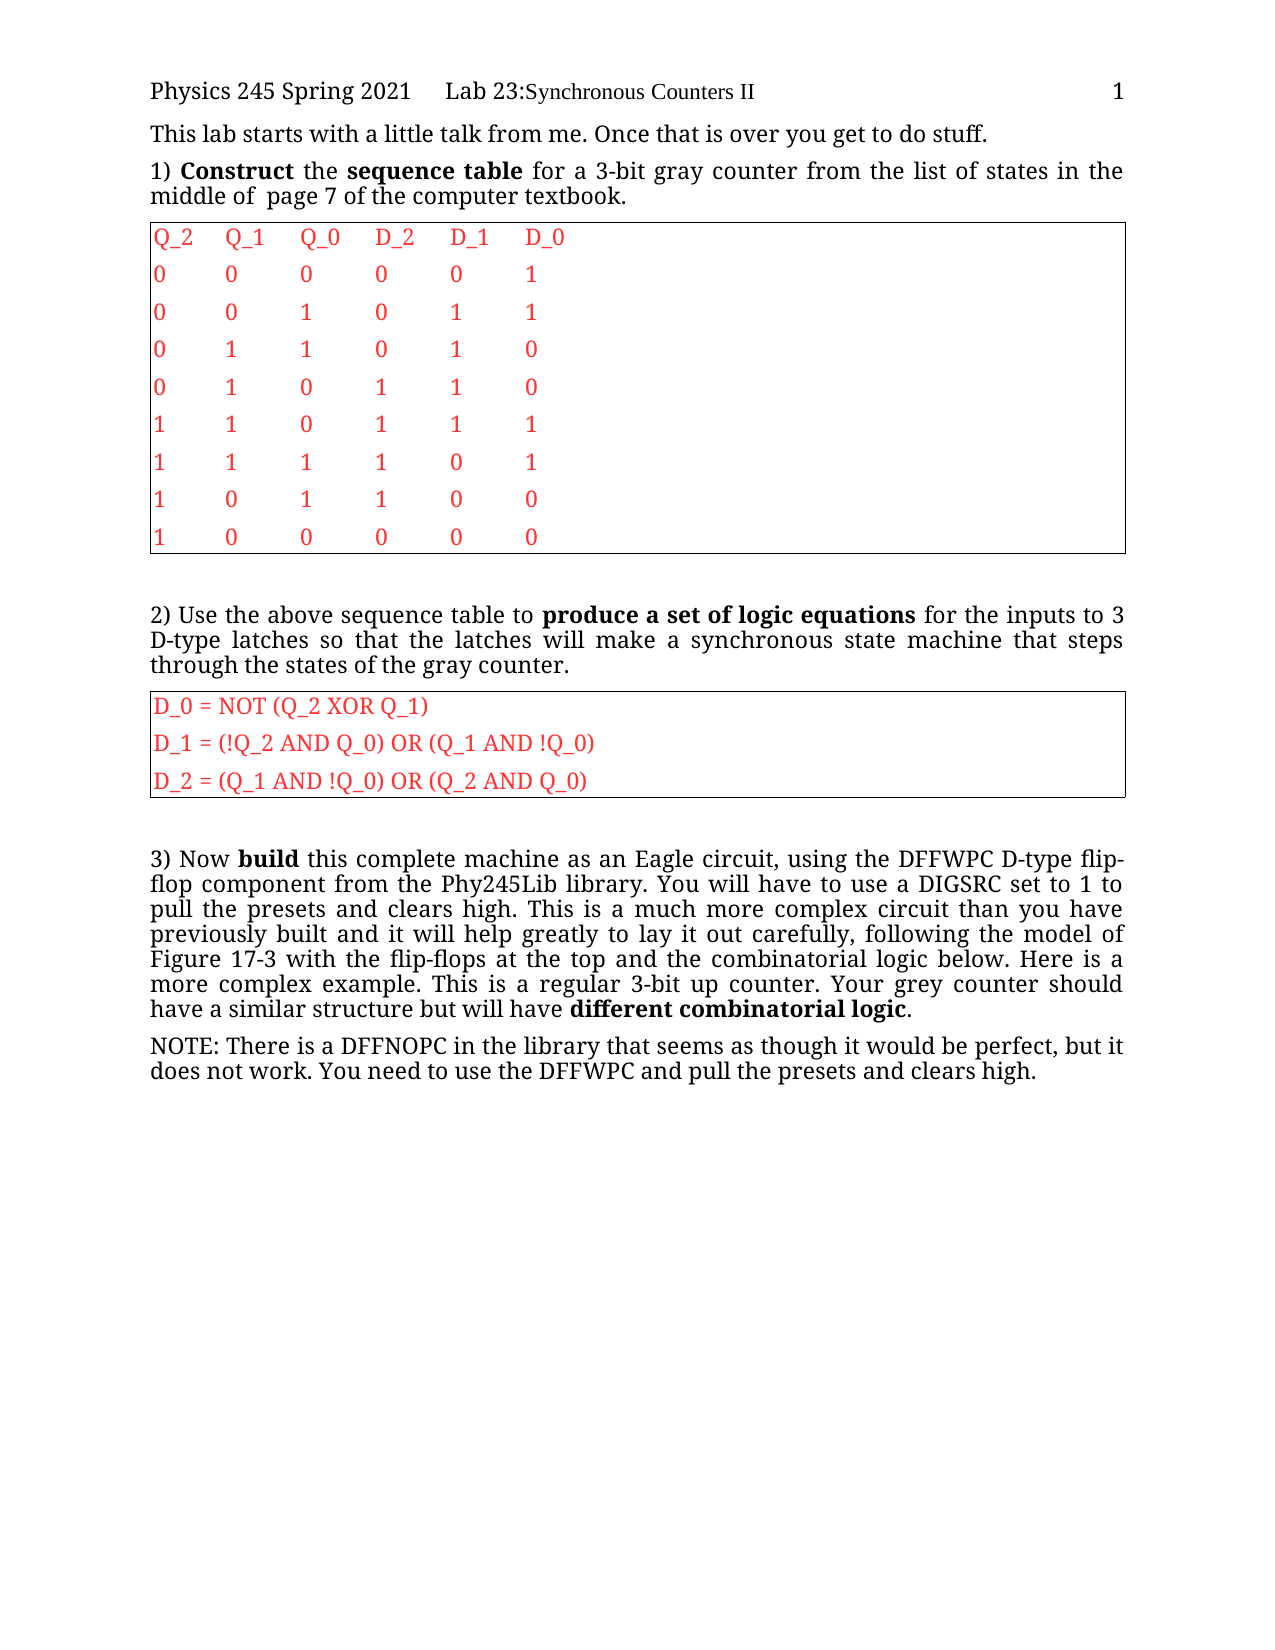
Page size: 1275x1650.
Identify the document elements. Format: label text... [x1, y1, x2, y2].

text 3) Now build this complete machine as an Eagle circuit, using the DFFWPC D-type flip-flop component from the Phy245Lib library. You will have to use a DIGSRC set to 1 to pull the presets and clears high. This is a much more complex circuit than you have previously built and it will help greatly to lay it out carefully, following the model of Figure 17-3 with the flip-flops at the top and the combinatorial logic below. Here is a more complex example. This is a regular 3-bit up counter. Your grey counter should have a similar structure but will have different combinatorial logic. [150, 847, 1125, 1022]
text 1 1 1 1 0 1 [151, 447, 1125, 475]
text 1) Construct the sequence table for a 3-bit gray counter from the list of states in the middle of page 7 of the computer textbook. [150, 160, 1125, 210]
text 1 1 0 1 1 1 [151, 410, 1125, 438]
text 0 0 1 0 1 1 [151, 297, 1125, 325]
text D_2 = (Q_1 AND !Q_0) OR (Q_2 AND Q_0) [151, 766, 1125, 797]
text 0 1 0 1 1 0 [151, 372, 1125, 400]
text 1 0 1 1 0 0 [151, 485, 1125, 513]
text 2) Use the above sequence table to produce a set of logic equations for the inputs to 3 D-type latches so that the latches will make a synchronous state machine that steps through the states of the gray counter. [150, 603, 1125, 678]
text This lab starts with a little talk from me. Once that is over you get to do stuff. [150, 122, 1125, 147]
text NOTE: There is a DFFNOPC in the library that seems as though it would be perfect, but it does not work. You need to use the DFFWPC and pull the presets and clears high. [150, 1035, 1125, 1085]
text Q_2 Q_1 Q_0 D_2 D_1 D_0 [151, 223, 1125, 250]
text D_1 = (!Q_2 AND Q_0) OR (Q_1 AND !Q_0) [151, 728, 1125, 757]
text 0 1 1 0 1 0 [151, 335, 1125, 363]
text 0 0 0 0 0 1 [151, 260, 1125, 288]
text D_0 = NOT (Q_2 XOR Q_1) [151, 692, 1125, 719]
text 1 0 0 0 0 0 [151, 522, 1125, 553]
